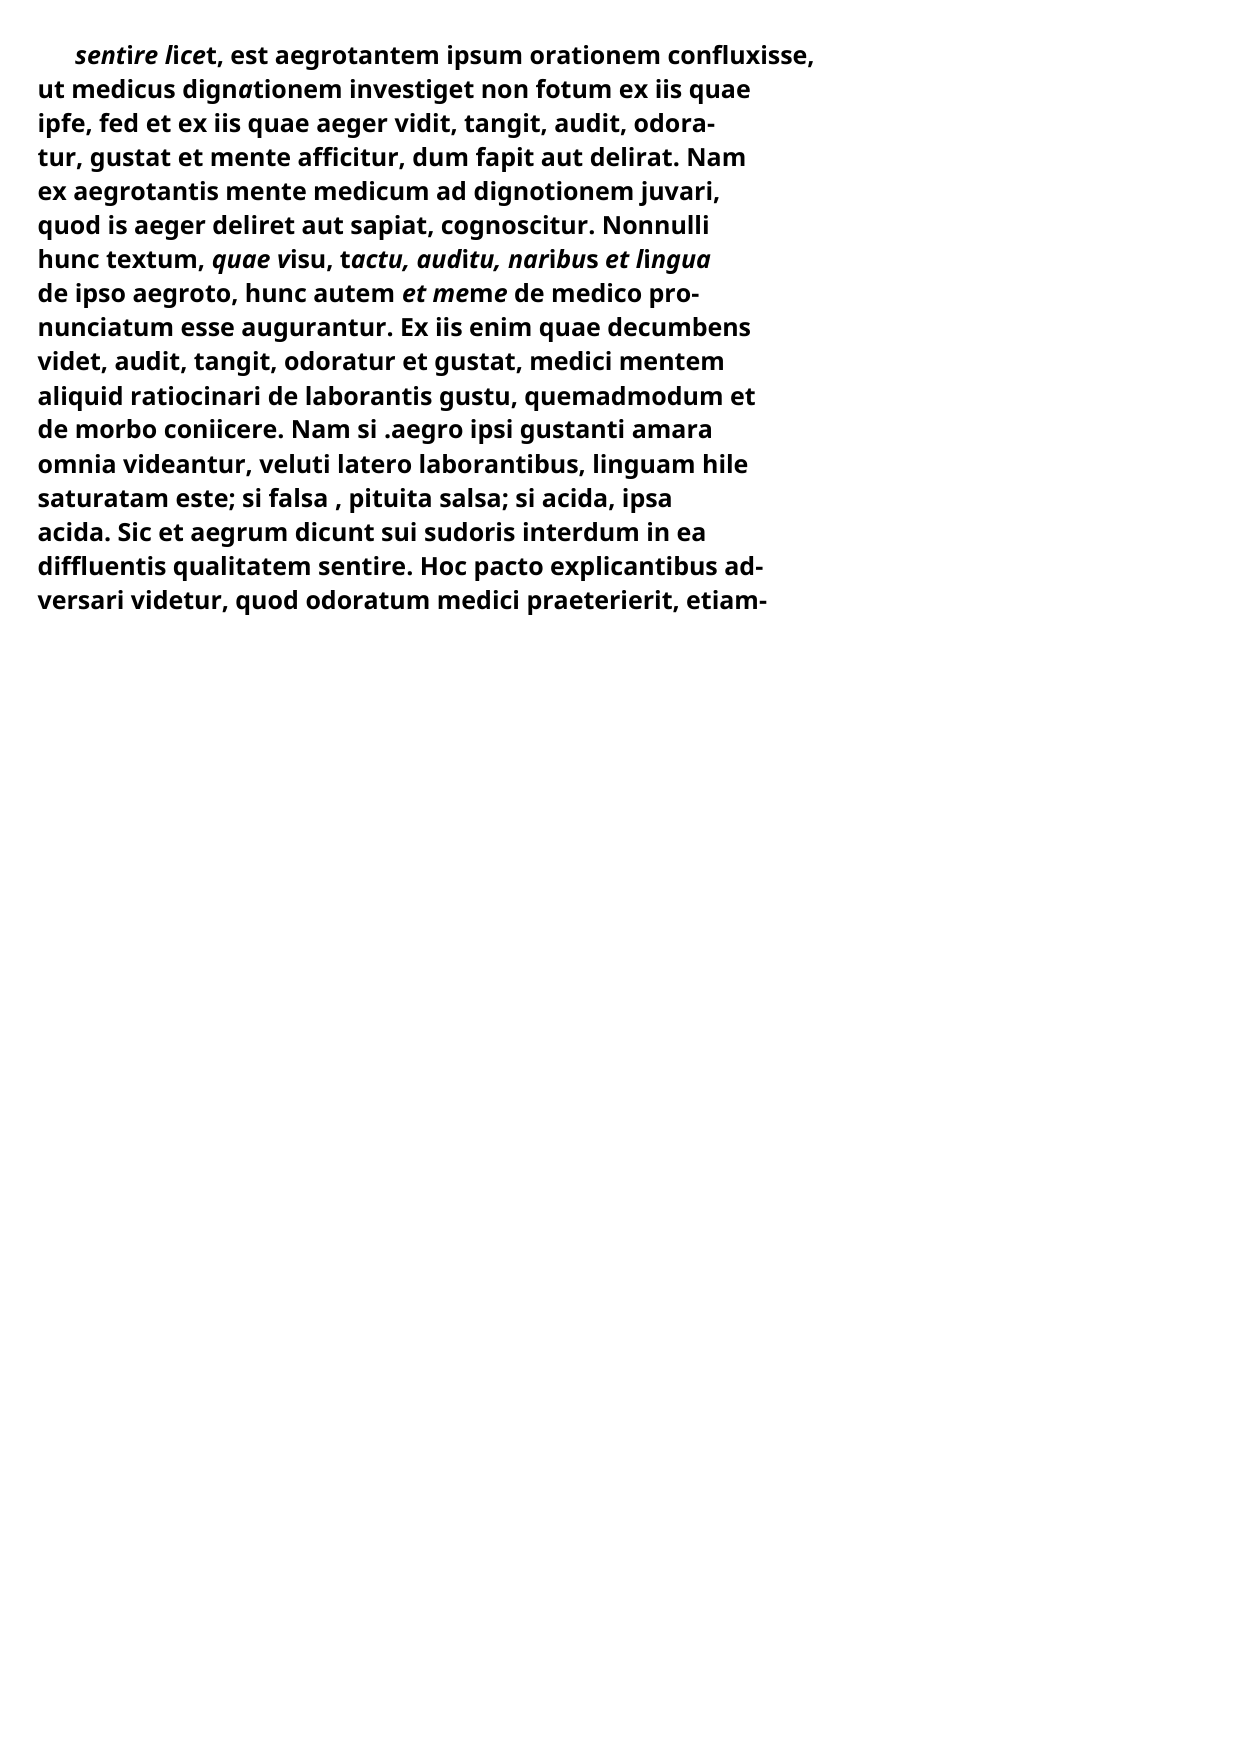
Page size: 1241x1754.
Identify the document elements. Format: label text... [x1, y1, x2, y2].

text sentire licet, est aegrotantem ipsum orationem confluxisse, ut medicus dignationem investiget non fotum ex iis quae ipfe, fed et ex iis quae aeger vidit, tangit, audit, odora- tur, gustat et mente afficitur, dum fapit aut delirat. Nam ex aegrotantis mente medicum ad dignotionem juvari, quod is aeger deliret aut sapiat, cognoscitur. Nonnulli hunc textum, quae visu, tactu, auditu, naribus et lingua de ipso aegroto, hunc autem et meme de medico pro- nunciatum esse augurantur. Ex iis enim quae decumbens videt, audit, tangit, odoratur et gustat, medici mentem aliquid ratiocinari de laborantis gustu, quemadmodum et de morbo coniicere. Nam si .aegro ipsi gustanti amara omnia videantur, veluti latero laborantibus, linguam hile saturatam este; si falsa , pituita salsa; si acida, ipsa acida. Sic et aegrum dicunt sui sudoris interdum in ea diffluentis qualitatem sentire. Hoc pacto explicantibus ad- versari videtur, quod odoratum medici praeterierit, etiam- [37, 37, 1203, 617]
